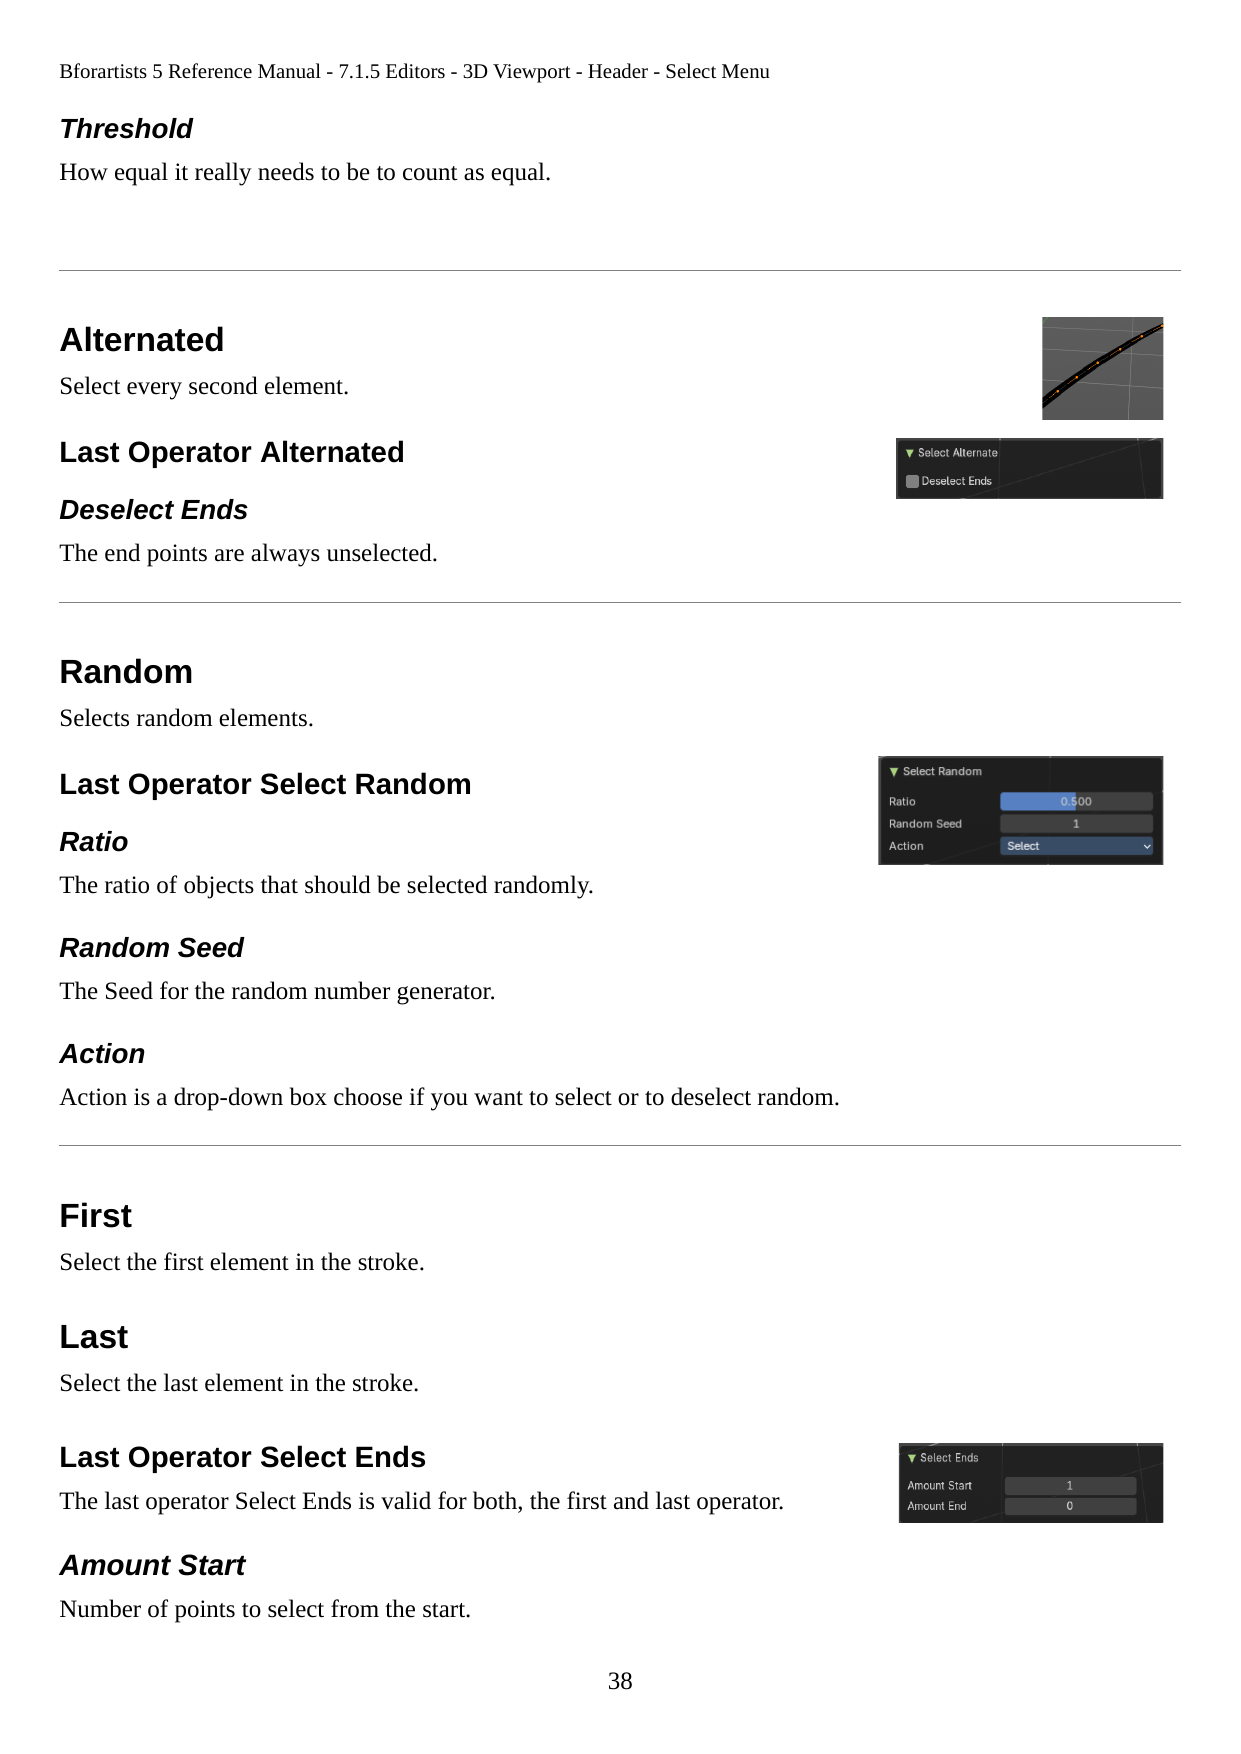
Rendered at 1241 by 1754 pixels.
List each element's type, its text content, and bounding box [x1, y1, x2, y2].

text Select the first element in the stroke. [59, 1247, 1181, 1276]
picture [898, 1443, 1164, 1523]
subtitle Random [59, 652, 1181, 691]
text Selects random elements. [59, 703, 1181, 732]
text The end points are always unselected. [59, 538, 1181, 567]
text Select every second element. [59, 371, 1042, 400]
text The last operator Select Ends is valid for both, the first and last operator. [59, 1486, 898, 1515]
subtitle Ratio [59, 826, 878, 857]
subtitle Last Operator Select Ends [59, 1440, 1181, 1474]
subtitle [1164, 320, 1181, 359]
text Number of points to select from the start. [59, 1594, 1181, 1623]
text The Seed for the random number generator. [59, 976, 1181, 1005]
text Action is a drop-down box choose if you want to select or to deselect random. [59, 1082, 1181, 1111]
picture [1042, 317, 1164, 420]
subtitle Action [59, 1037, 1181, 1069]
picture [878, 756, 1164, 865]
subtitle Deselect Ends [59, 494, 1181, 526]
picture [896, 438, 1164, 499]
subtitle Last [59, 1317, 1181, 1356]
subtitle Threshold [59, 113, 1181, 144]
subtitle First [59, 1196, 1181, 1234]
subtitle Last Operator Select Random [59, 767, 878, 801]
text Select the last element in the stroke. [59, 1368, 1181, 1397]
subtitle Random Seed [59, 932, 1181, 963]
subtitle Alternated [59, 320, 1042, 359]
subtitle [1164, 826, 1181, 857]
text How equal it really needs to be to count as equal. [59, 157, 1181, 186]
subtitle [1164, 767, 1181, 801]
subtitle Amount Start [59, 1548, 1181, 1582]
text The ratio of objects that should be selected randomly. [59, 870, 1181, 899]
subtitle Last Operator Alternated [59, 435, 1181, 469]
